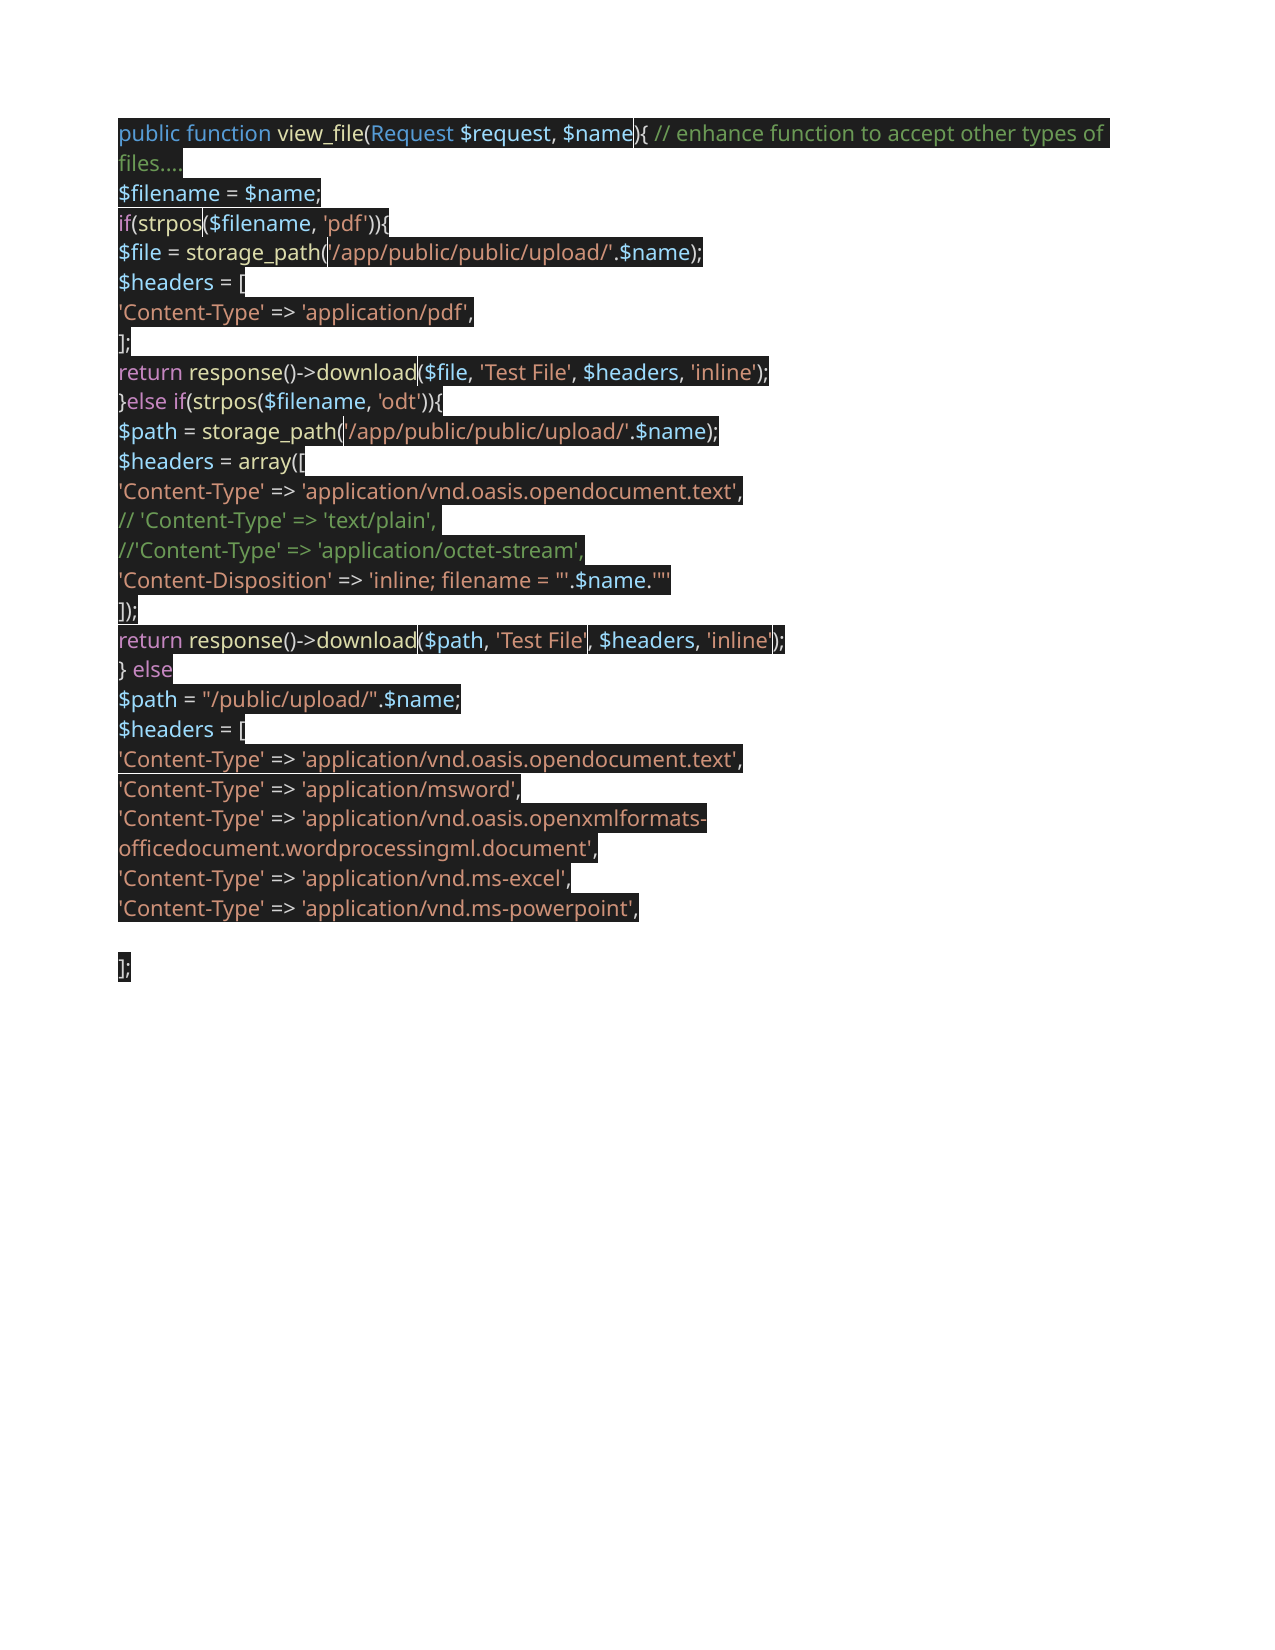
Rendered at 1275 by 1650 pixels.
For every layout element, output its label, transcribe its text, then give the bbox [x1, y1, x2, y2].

text $path = "/public/upload/".$name; [118, 684, 1157, 714]
text 'Content-Type' => 'application/vnd.oasis.opendocument.text', [118, 744, 1157, 773]
text return response()->download($file, 'Test File', $headers, 'inline'); [118, 356, 1157, 386]
text public function view_file(Request $request, $name){ // enhance function to accept other types of files.... [118, 118, 1157, 178]
text ]; [118, 327, 1157, 356]
text 'Content-Type' => 'application/vnd.ms-excel', [118, 863, 1157, 893]
text $filename = $name; [118, 178, 1157, 207]
text // 'Content-Type' => 'text/plain', [118, 505, 1157, 535]
text $path = storage_path('/app/public/public/upload/'.$name); [118, 416, 1157, 446]
text $headers = [ [118, 714, 1157, 744]
text 'Content-Disposition' => 'inline; filename = "'.$name.'"' [118, 565, 1157, 595]
text 'Content-Type' => 'application/pdf', [118, 297, 1157, 327]
text 'Content-Type' => 'application/vnd.ms-powerpoint', [118, 893, 1157, 922]
text //'Content-Type' => 'application/octet-stream', [118, 535, 1157, 565]
text 'Content-Type' => 'application/vnd.oasis.openxmlformats-officedocument.wordprocessingml.document', [118, 803, 1157, 863]
text 'Content-Type' => 'application/vnd.oasis.opendocument.text', [118, 476, 1157, 505]
text } else [118, 654, 1157, 684]
text $file = storage_path('/app/public/public/upload/'.$name); [118, 237, 1157, 267]
text ]; [118, 952, 1157, 982]
text $headers = [ [118, 267, 1157, 297]
text if(strpos($filename, 'pdf')){ [118, 207, 1157, 237]
text $headers = array([ [118, 446, 1157, 476]
text }else if(strpos($filename, 'odt')){ [118, 386, 1157, 416]
text 'Content-Type' => 'application/msword', [118, 773, 1157, 803]
text return response()->download($path, 'Test File', $headers, 'inline'); [118, 624, 1157, 654]
text ]); [118, 595, 1157, 624]
